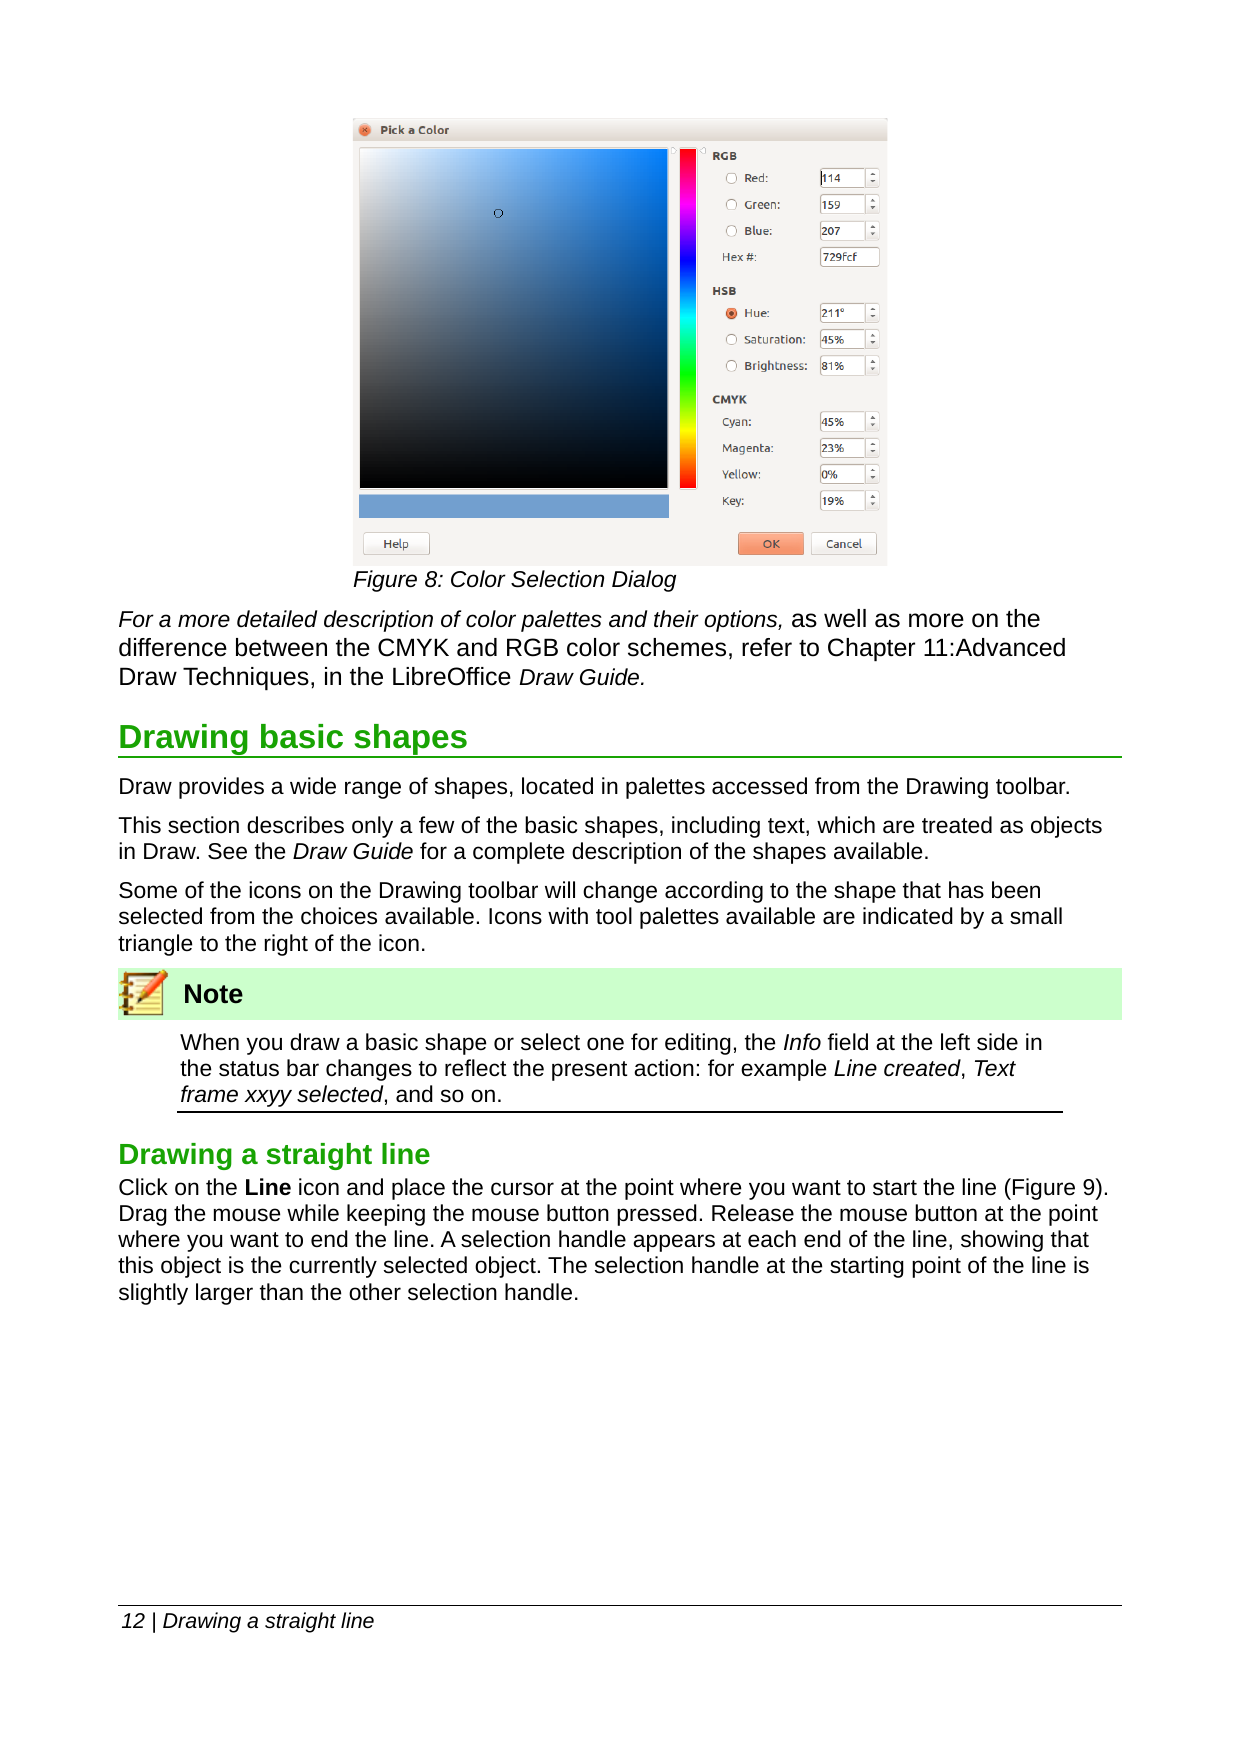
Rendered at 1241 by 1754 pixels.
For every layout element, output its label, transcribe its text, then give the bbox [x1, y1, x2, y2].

subtitle Drawing a straight line [118, 1137, 1122, 1170]
subtitle Drawing basic shapes [118, 717, 1122, 756]
text For a more detailed description of color palettes and their options, as well as more on the difference between the CMYK and RGB color schemes, refer to Chapter 11:Advanced Draw Techniques, in the LibreOffice Draw Guide. [118, 604, 1122, 690]
text Draw provides a wide range of shapes, located in palettes accessed from the Drawing toolbar. [118, 773, 1122, 799]
text This section describes only a few of the basic shapes, including text, which are treated as objects in Draw. See the Draw Guide for a complete description of the shapes available. [118, 812, 1122, 864]
subtitle Note [118, 968, 1122, 1020]
picture [352, 118, 888, 566]
text When you draw a basic shape or select one for editing, the Info field at the left side in the status bar changes to reflect the present action: for example Line created, Text frame xxyy selected, and so on. [177, 1026, 1063, 1111]
text Some of the icons on the Drawing toolbar will change according to the shape that has been selected from the choices available. Icons with tool palettes available are indicated by a small triangle to the right of the icon. [118, 877, 1122, 956]
picture [119, 968, 170, 1019]
text Figure 8: Color Selection Dialog [353, 566, 887, 592]
text Click on the Line icon and place the cursor at the point where you want to start the line (Figure 9). Drag the mouse while keeping the mouse button pressed. Release the mouse button at the point where you want to end the line. A selection handle appears at each end of the line, showing that this object is the currently selected object. The selection handle at the starting point of the line is slightly larger than the other selection handle. [118, 1173, 1122, 1305]
